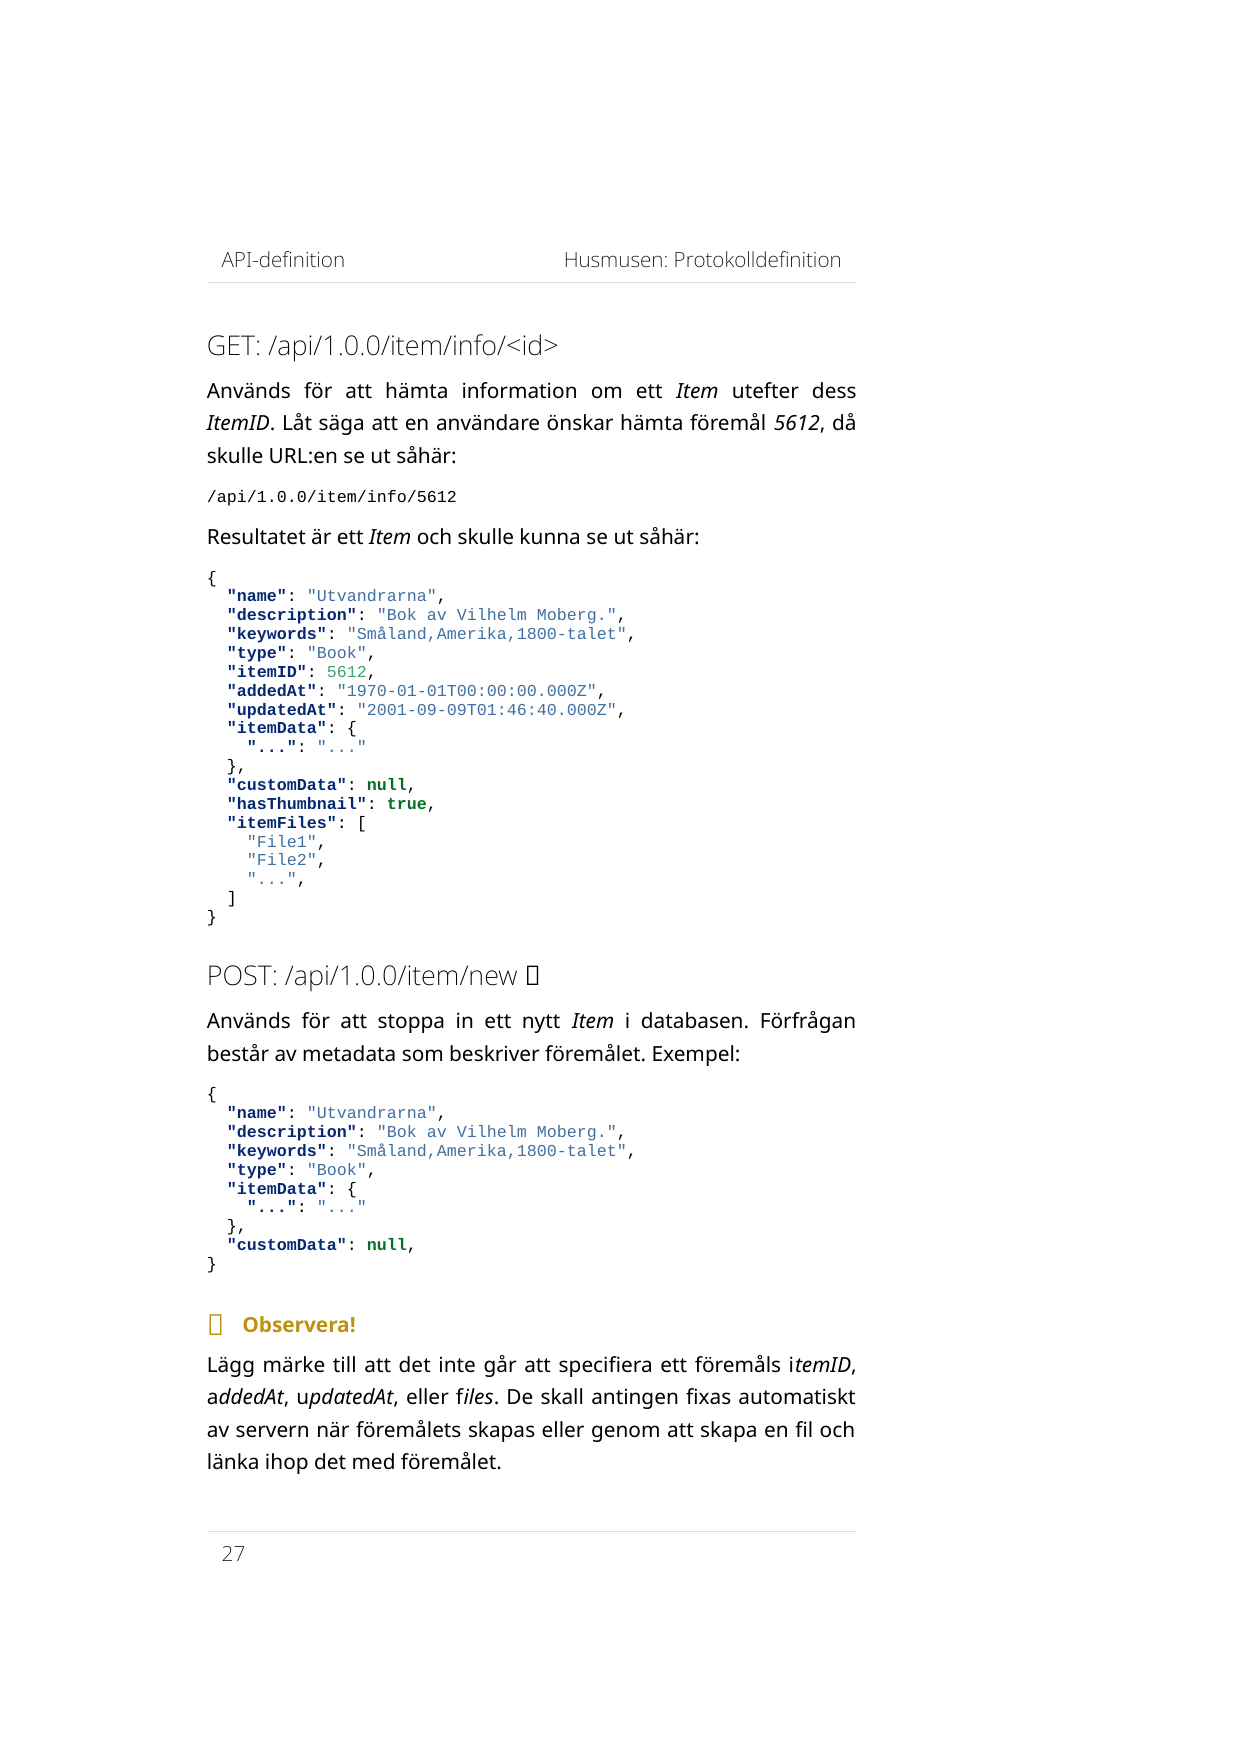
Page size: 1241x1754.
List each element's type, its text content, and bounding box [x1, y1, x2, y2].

text "itemFiles": [ [207, 814, 856, 833]
text "description": "Bok av Vilhelm Moberg.", [207, 607, 856, 626]
text "updatedAt": "2001-09-09T01:46:40.000Z", [207, 701, 856, 720]
subtitle POST: /api/1.0.0/item/new 󰍁 [207, 957, 856, 994]
text Resultatet är ett Item och skulle kunna se ut såhär: [207, 522, 856, 550]
text "itemData": { [207, 720, 856, 739]
text "hasThumbnail": true, [207, 795, 856, 814]
text { [207, 569, 856, 588]
text "itemID": 5612, [207, 663, 856, 682]
text "File1", [207, 833, 856, 852]
text "customData": null, [207, 1237, 856, 1256]
text "name": "Utvandrarna", [207, 1105, 856, 1124]
text "itemData": { [207, 1180, 856, 1199]
subtitle GET: /api/1.0.0/item/info/<id> [207, 327, 856, 363]
text "File2", [207, 852, 856, 871]
text "customData": null, [207, 777, 856, 795]
text "description": "Bok av Vilhelm Moberg.", [207, 1124, 856, 1142]
text { [207, 1086, 856, 1105]
text Används för att hämta information om ett Item utefter dess ItemID. Låt säga att en användare önskar hämta föremål 5612, då skulle URL:en se ut såhär: [207, 376, 856, 469]
text "...": "..." [207, 1199, 856, 1218]
text } [207, 1256, 856, 1274]
text /api/1.0.0/item/info/5612 [207, 488, 856, 507]
text "...": "..." [207, 739, 856, 758]
text }, [207, 758, 856, 777]
text "type": "Book", [207, 1161, 856, 1180]
text "keywords": "Småland,Amerika,1800-talet", [207, 1142, 856, 1161]
text "type": "Book", [207, 644, 856, 663]
text }, [207, 1218, 856, 1237]
text "keywords": "Småland,Amerika,1800-talet", [207, 626, 856, 644]
list Observera! [207, 1304, 856, 1344]
text ] [207, 890, 856, 908]
text } [207, 908, 856, 927]
text Lägg märke till att det inte går att specifiera ett föremåls itemID, addedAt, updatedAt, eller files. De skall antingen fixas automatiskt av servern när föremålets skapas eller genom att skapa en fil och länka ihop det med föremålet. [207, 1350, 856, 1476]
text "...", [207, 871, 856, 890]
text Används för att stoppa in ett nytt Item i databasen. Förfrågan består av metadata som beskriver föremålet. Exempel: [207, 1006, 856, 1067]
text "name": "Utvandrarna", [207, 588, 856, 607]
text "addedAt": "1970-01-01T00:00:00.000Z", [207, 682, 856, 701]
